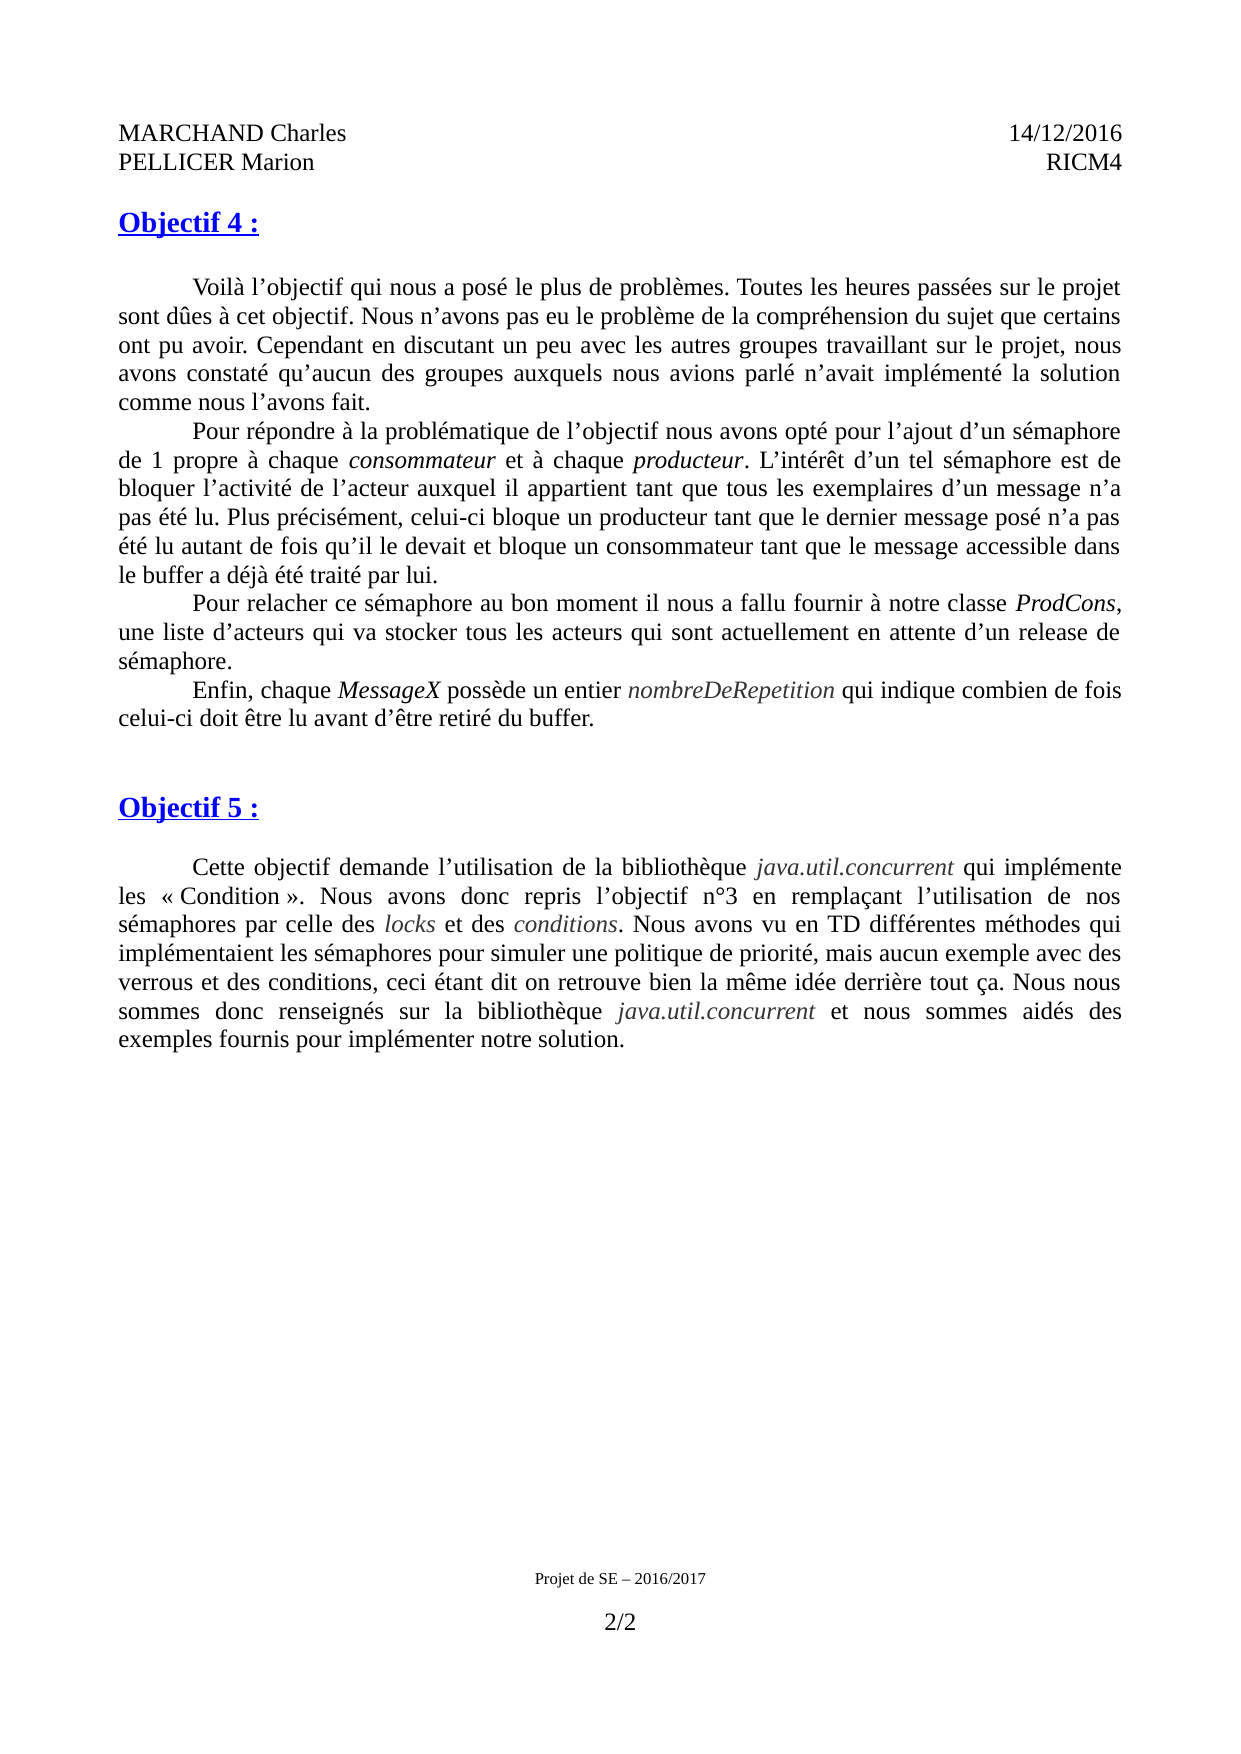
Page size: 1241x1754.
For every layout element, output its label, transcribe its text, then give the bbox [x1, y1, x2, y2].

text Objectif 5 : [118, 790, 1122, 823]
text Enfin, chaque MessageX possède un entier nombreDeRepetition qui indique combien de fois celui-ci doit être lu avant d’être retiré du buffer. [118, 675, 1122, 732]
text Pour répondre à la problématique de l’objectif nous avons opté pour l’ajout d’un sémaphore de 1 propre à chaque consommateur et à chaque producteur. L’intérêt d’un tel sémaphore est de bloquer l’activité de l’acteur auxquel il appartient tant que tous les exemplaires d’un message n’a pas été lu. Plus précisément, celui-ci bloque un producteur tant que le dernier message posé n’a pas été lu autant de fois qu’il le devait et bloque un consommateur tant que le message accessible dans le buffer a déjà été traité par lui. [118, 416, 1122, 588]
text Cette objectif demande l’utilisation de la bibliothèque java.util.concurrent qui implémente les « Condition ». Nous avons donc repris l’objectif n°3 en remplaçant l’utilisation de nos sémaphores par celle des locks et des conditions. Nous avons vu en TD différentes méthodes qui implémentaient les sémaphores pour simuler une politique de priorité, mais aucun exemple avec des verrous et des conditions, ceci étant dit on retrouve bien la même idée derrière tout ça. Nous nous sommes donc renseignés sur la bibliothèque java.util.concurrent et nous sommes aidés des exemples fournis pour implémenter notre solution. [118, 852, 1122, 1053]
text Voilà l’objectif qui nous a posé le plus de problèmes. Toutes les heures passées sur le projet sont dûes à cet objectif. Nous n’avons pas eu le problème de la compréhension du sujet que certains ont pu avoir. Cependant en discutant un peu avec les autres groupes travaillant sur le projet, nous avons constaté qu’aucun des groupes auxquels nous avions parlé n’avait implémenté la solution comme nous l’avons fait. [118, 272, 1122, 416]
text Pour relacher ce sémaphore au bon moment il nous a fallu fournir à notre classe ProdCons, une liste d’acteurs qui va stocker tous les acteurs qui sont actuellement en attente d’un release de sémaphore. [118, 588, 1122, 675]
text Objectif 4 : [118, 205, 1122, 239]
